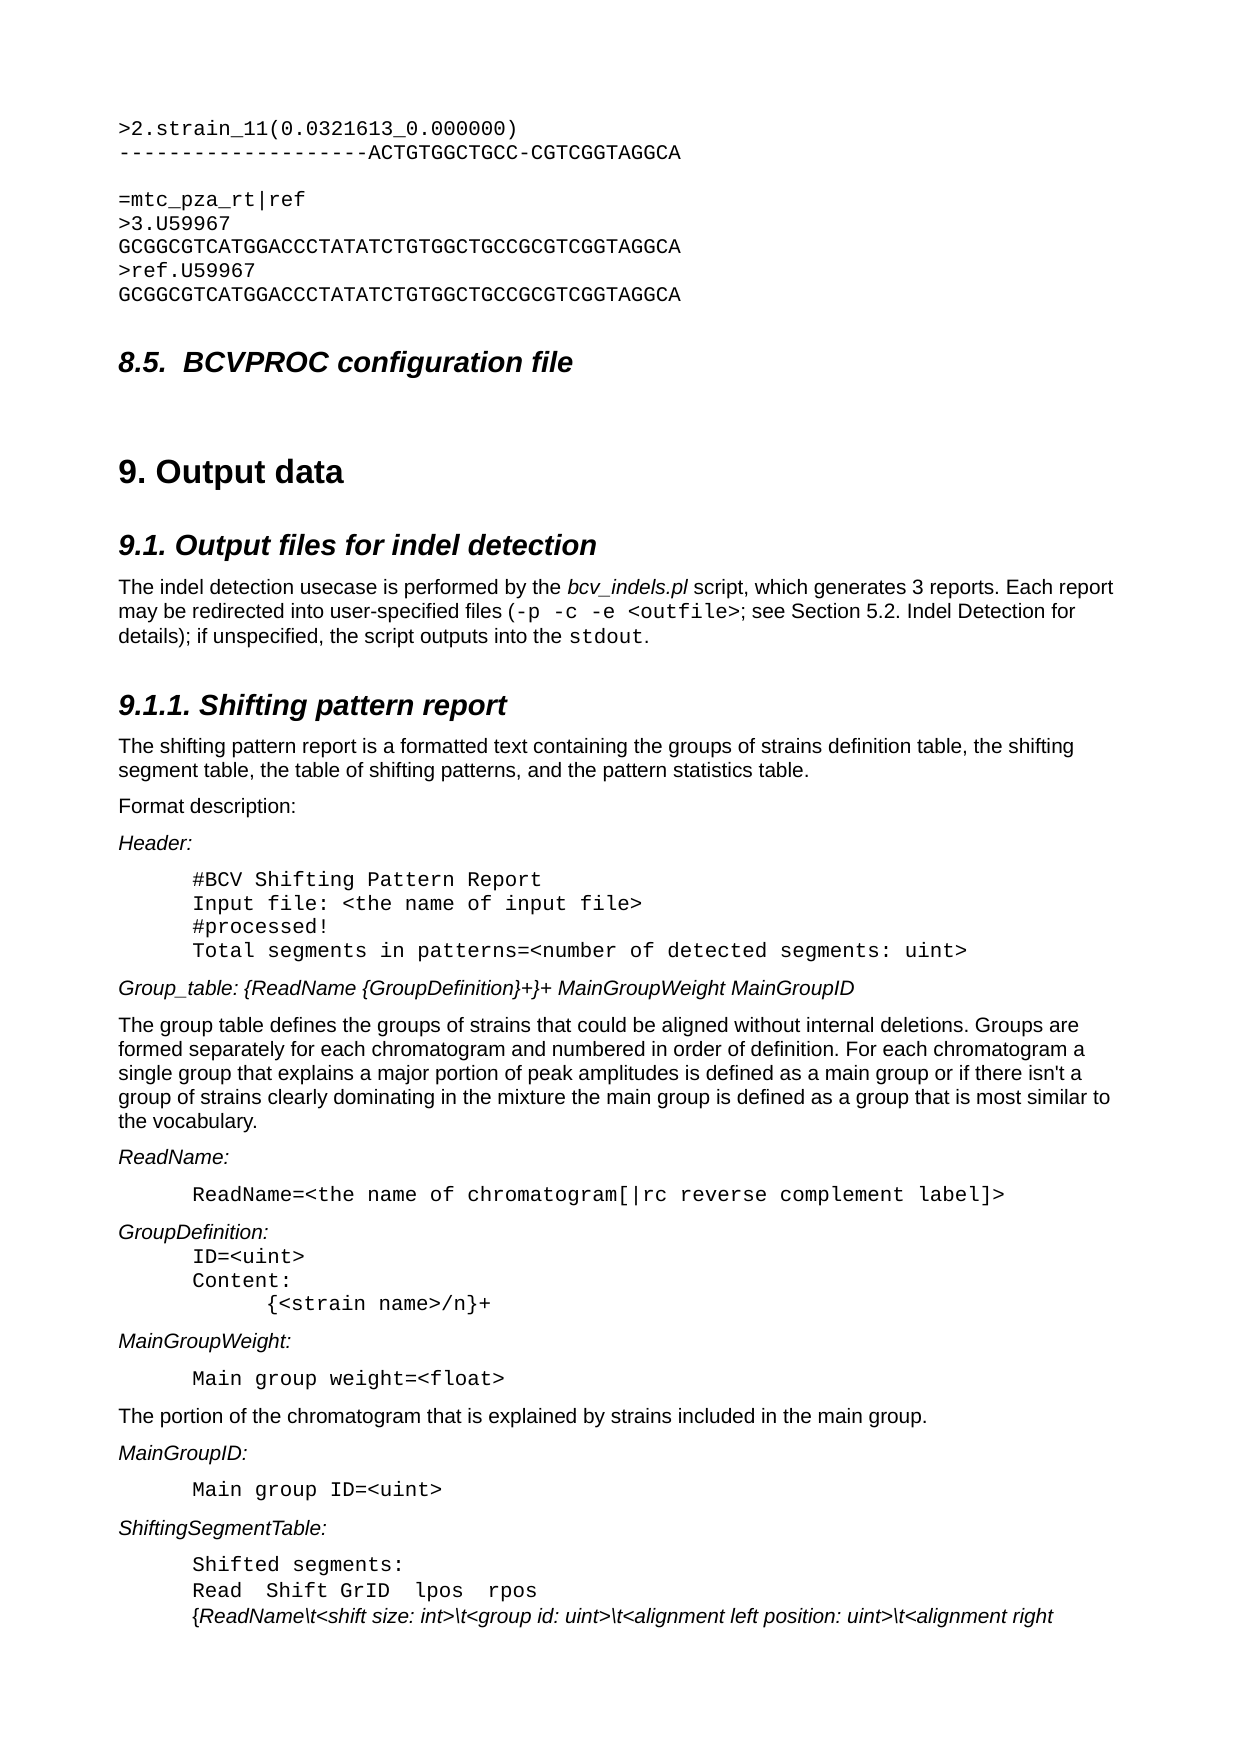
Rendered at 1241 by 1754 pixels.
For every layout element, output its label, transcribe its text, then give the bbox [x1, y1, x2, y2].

text The indel detection usecase is performed by the bcv_indels.pl script, which generates 3 reports. Each report may be redirected into user-specified files (-p -c -e <outfile>; see Section 5.2. Indel Detection for details); if unspecified, the script outputs into the stdout. [118, 574, 1122, 650]
text The shifting pattern report is a formatted text containing the groups of strains definition table, the shifting segment table, the table of shifting patterns, and the pattern statistics table. [118, 734, 1122, 782]
text MainGroupWeight: [118, 1329, 1122, 1353]
text Shifted segments: Read Shift GrID lpos rpos {ReadName\t<shift size: int>\t<group id: uint>\t<alignment left position: uint>\t<alignment right [118, 1552, 1122, 1627]
text The portion of the chromatogram that is explained by strains included in the main group. [118, 1404, 1122, 1428]
text ReadName=<the name of chromatogram[|rc reverse complement label]> [118, 1181, 1122, 1207]
text ShiftingSegmentTable: [118, 1515, 1122, 1539]
text Header: [118, 831, 1122, 854]
subtitle 9.1. Output files for indel detection [118, 528, 1122, 562]
subtitle 9.1.1. Shifting pattern report [118, 688, 1122, 721]
text Group_table: {ReadName {GroupDefinition}+}+ MainGroupWeight MainGroupID [118, 976, 1122, 1000]
text Format description: [118, 794, 1122, 818]
text Main group weight=<float> [118, 1366, 1122, 1392]
text #BCV Shifting Pattern Report Input file: <the name of input file> #processed! Total segments in patterns=<number of detected segments: uint> [118, 867, 1122, 964]
subtitle 8.5. BCVPROC configuration file [118, 345, 1122, 378]
subtitle 9. Output data [118, 452, 1122, 491]
text ReadName: [118, 1145, 1122, 1169]
text GroupDefinition: ID=<uint> Content: {<strain name>/n}+ [118, 1220, 1122, 1317]
text >2.strain_11(0.0321613_0.000000) --------------------ACTGTGGCTGCC-CGTCGGTAGGCA =mtc_pza_rt|ref >3.U59967 GCGGCGTCATGGACCCTATATCTGTGGCTGCCGCGTCGGTAGGCA >ref.U59967 GCGGCGTCATGGACCCTATATCTGTGGCTGCCGCGTCGGTAGGCA [118, 118, 1122, 307]
text Main group ID=<uint> [118, 1477, 1122, 1503]
text MainGroupID: [118, 1441, 1122, 1464]
text The group table defines the groups of strains that could be aligned without internal deletions. Groups are formed separately for each chromatogram and numbered in order of definition. For each chromatogram a single group that explains a major portion of peak amplitudes is defined as a main group or if there isn't a group of strains clearly dominating in the mixture the main group is defined as a group that is most similar to the vocabulary. [118, 1013, 1122, 1132]
